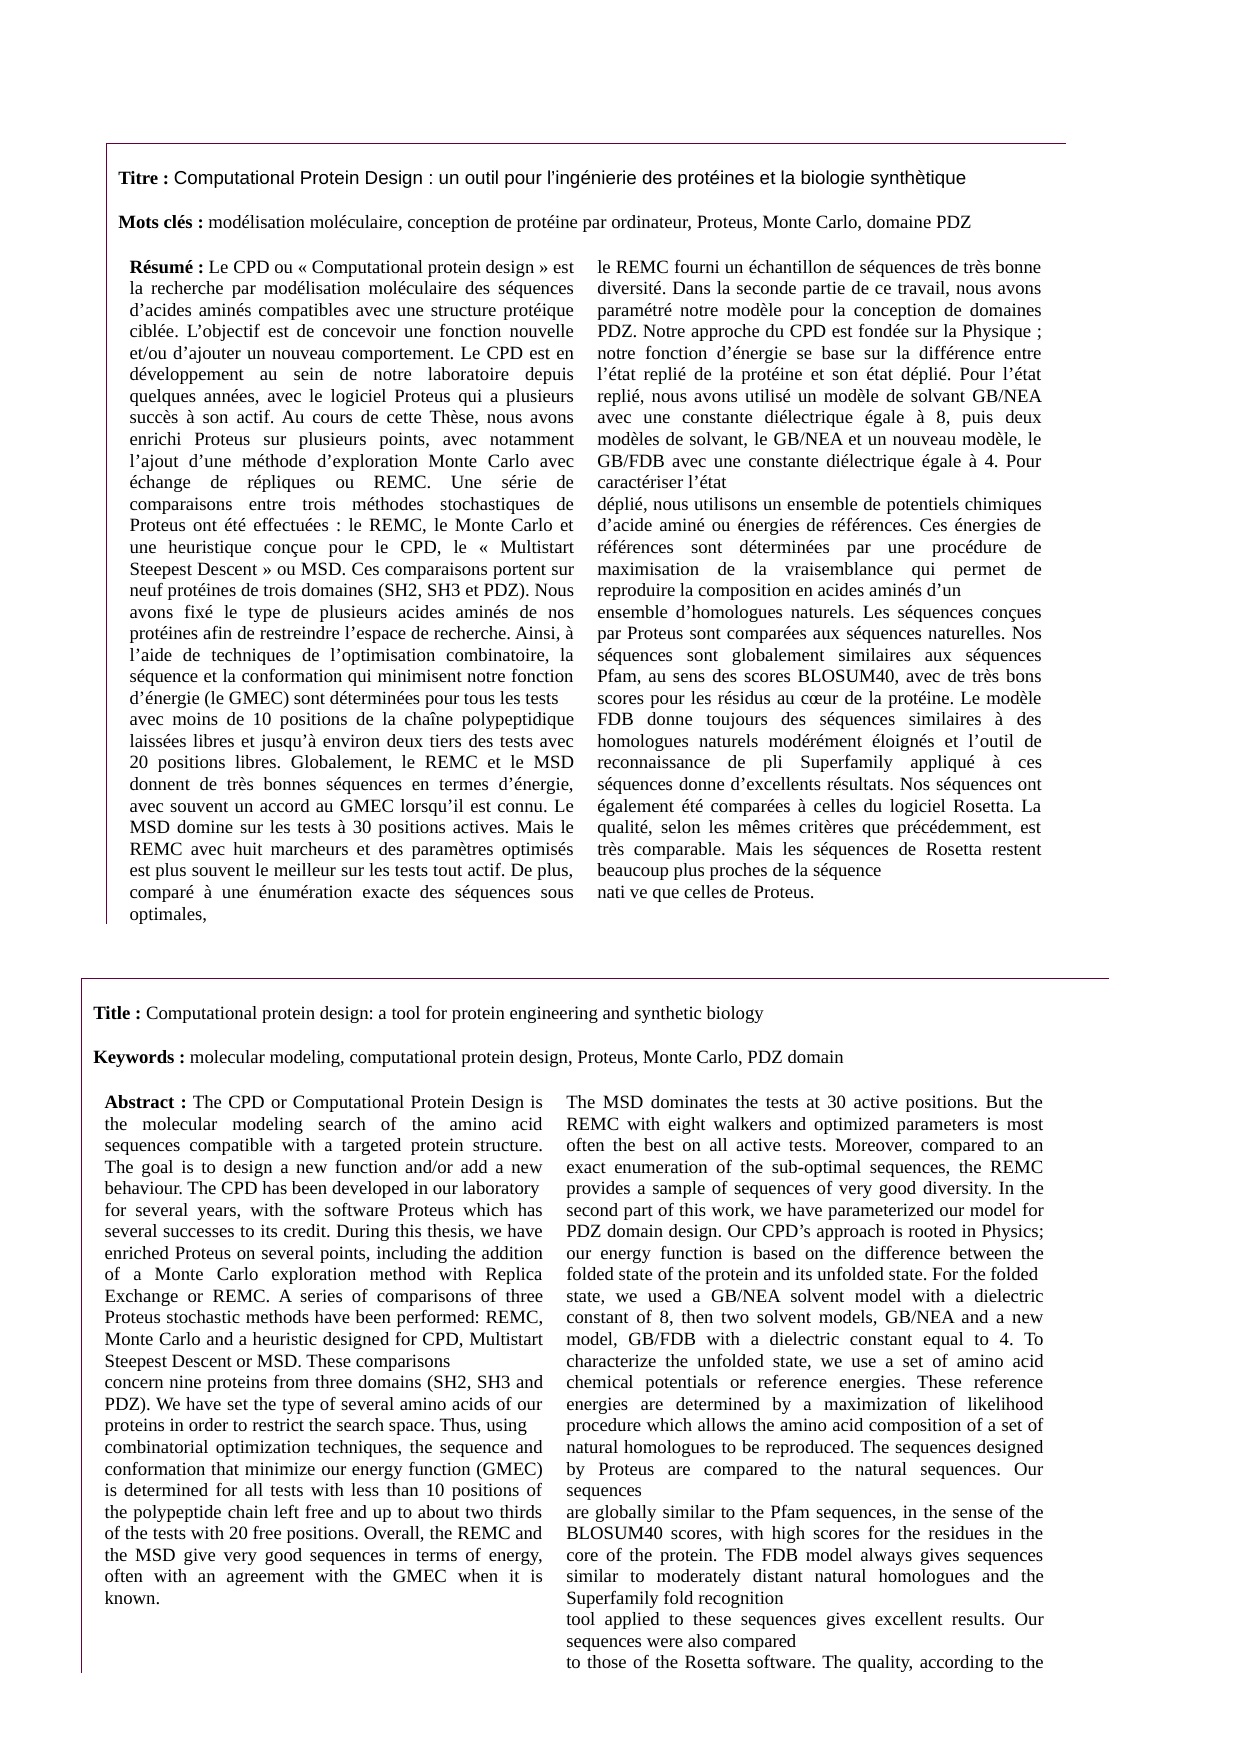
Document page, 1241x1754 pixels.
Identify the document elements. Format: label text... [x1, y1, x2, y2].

table_header Title : Computational protein design: a tool for protein engineering and synthetic biology Keywords : molecular modeling, computational protein design, Proteus, Monte Carlo, PDZ domain [82, 979, 1109, 1673]
table_header le REMC fourni un échantillon de séquences de très bonne diversité. Dans la seconde partie de ce travail, nous avons paramétré notre modèle pour la conception de domaines PDZ. Notre approche du CPD est fondée sur la Physique ; notre fonction d’énergie se base sur la différence entre l’état replié de la protéine et son état déplié. Pour l’état replié, nous avons utilisé un modèle de solvant GB/NEA avec une constante diélectrique égale à 8, puis deux modèles de solvant, le GB/NEA et un nouveau modèle, le GB/FDB avec une constante diélectrique égale à 4. Pour caractériser l’état déplié, nous utilisons un ensemble de potentiels chimiques d’acide aminé ou énergies de références. Ces énergies de références sont déterminées par une procédure de maximisation de la vraisemblance qui permet de reproduire la composition en acides aminés d’un ensemble d’homologues naturels. Les séquences conçues par Proteus sont comparées aux séquences naturelles. Nos séquences sont globalement similaires aux séquences Pfam, au sens des scores BLOSUM40, avec de très bons scores pour les résidus au cœur de la protéine. Le modèle FDB donne toujours des séquences similaires à des homologues naturels modérément éloignés et l’outil de reconnaissance de pli Superfamily appliqué à ces séquences donne d’excellents résultats. Nos séquences ont également été comparées à celles du logiciel Rosetta. La qualité, selon les mêmes critères que précédemment, est très comparable. Mais les séquences de Rosetta restent beaucoup plus proches de la séquence nati ve que celles de Proteus. [586, 256, 1054, 924]
table_header The MSD dominates the tests at 30 active positions. But the REMC with eight walkers and optimized parameters is most often the best on all active tests. Moreover, compared to an exact enumeration of the sub-optimal sequences, the REMC provides a sample of sequences of very good diversity. In the second part of this work, we have parameterized our model for PDZ domain design. Our CPD’s approach is rooted in Physics; our energy function is based on the difference between the folded state of the protein and its unfolded state. For the folded state, we used a GB/NEA solvent model with a dielectric constant of 8, then two solvent models, GB/NEA and a new model, GB/FDB with a dielectric constant equal to 4. To characterize the unfolded state, we use a set of amino acid chemical potentials or reference energies. These reference energies are determined by a maximization of likelihood procedure which allows the amino acid composition of a set of natural homologues to be reproduced. The sequences designed by Proteus are compared to the natural sequences. Our sequences are globally similar to the Pfam sequences, in the sense of the BLOSUM40 scores, with high scores for the residues in the core of the protein. The FDB model always gives sequences similar to moderately distant natural homologues and the Superfamily fold recognition tool applied to these sequences gives excellent results. Our sequences were also compared to those of the Rosetta software. The quality, according to the [555, 1091, 1056, 1673]
table_header Abstract : The CPD or Computational Protein Design is the molecular modeling search of the amino acid sequences compatible with a targeted protein structure. The goal is to design a new function and/or add a new behaviour. The CPD has been developed in our laboratory for several years, with the software Proteus which has several successes to its credit. During this thesis, we have enriched Proteus on several points, including the addition of a Monte Carlo exploration method with Replica Exchange or REMC. A series of comparisons of three Proteus stochastic methods have been performed: REMC, Monte Carlo and a heuristic designed for CPD, Multistart Steepest Descent or MSD. These comparisons concern nine proteins from three domains (SH2, SH3 and PDZ). We have set the type of several amino acids of our proteins in order to restrict the search space. Thus, using combinatorial optimization techniques, the sequence and conformation that minimize our energy function (GMEC) is determined for all tests with less than 10 positions of the polypeptide chain left free and up to about two thirds of the tests with 20 free positions. Overall, the REMC and the MSD give very good sequences in terms of energy, often with an agreement with the GMEC when it is known. [93, 1091, 555, 1673]
table_header Résumé : Le CPD ou « Computational protein design » est la recherche par modélisation moléculaire des séquences d’acides aminés compatibles avec une structure protéique ciblée. L’objectif est de concevoir une fonction nouvelle et/ou d’ajouter un nouveau comportement. Le CPD est en développement au sein de notre laboratoire depuis quelques années, avec le logiciel Proteus qui a plusieurs succès à son actif. Au cours de cette Thèse, nous avons enrichi Proteus sur plusieurs points, avec notamment l’ajout d’une méthode d’exploration Monte Carlo avec échange de répliques ou REMC. Une série de comparaisons entre trois méthodes stochastiques de Proteus ont été effectuées : le REMC, le Monte Carlo et une heuristique conçue pour le CPD, le « Multistart Steepest Descent » ou MSD. Ces comparaisons portent sur neuf protéines de trois domaines (SH2, SH3 et PDZ). Nous avons fixé le type de plusieurs acides aminés de nos protéines afin de restreindre l’espace de recherche. Ainsi, à l’aide de techniques de l’optimisation combinatoire, la séquence et la conformation qui minimisent notre fonction d’énergie (le GMEC) sont déterminées pour tous les tests avec moins de 10 positions de la chaîne polypeptidique laissées libres et jusqu’à environ deux tiers des tests avec 20 positions libres. Globalement, le REMC et le MSD donnent de très bonnes séquences en termes d’énergie, avec souvent un accord au GMEC lorsqu’il est connu. Le MSD domine sur les tests à 30 positions actives. Mais le REMC avec huit marcheurs et des paramètres optimisés est plus souvent le meilleur sur les tests tout actif. De plus, comparé à une énumération exacte des séquences sous optimales, [118, 256, 586, 924]
table_header Titre : Computational Protein Design : un outil pour l’ingénierie des protéines et la biologie synthètique Mots clés : modélisation moléculaire, conception de protéine par ordinateur, Proteus, Monte Carlo, domaine PDZ [107, 144, 1066, 924]
